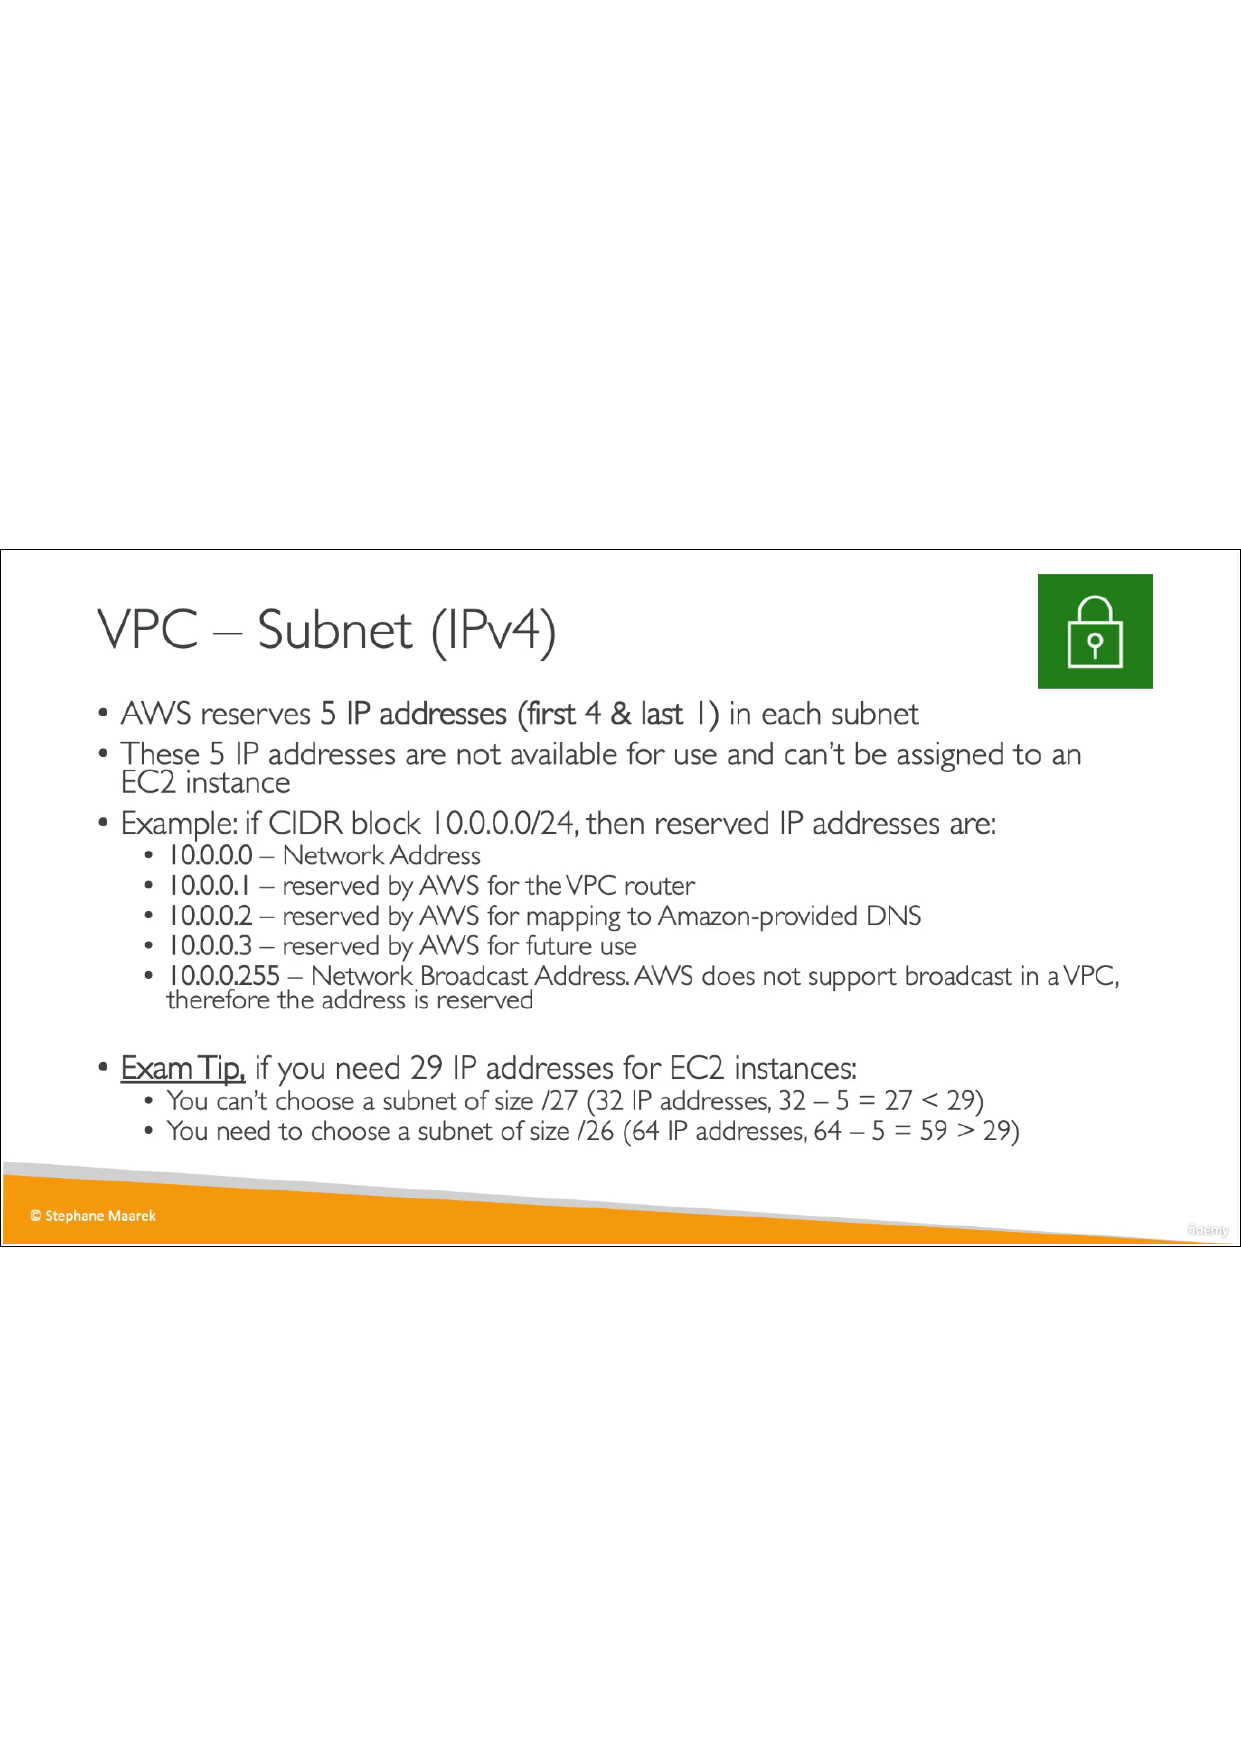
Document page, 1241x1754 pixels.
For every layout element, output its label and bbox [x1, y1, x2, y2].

picture [3, 552, 1238, 1244]
